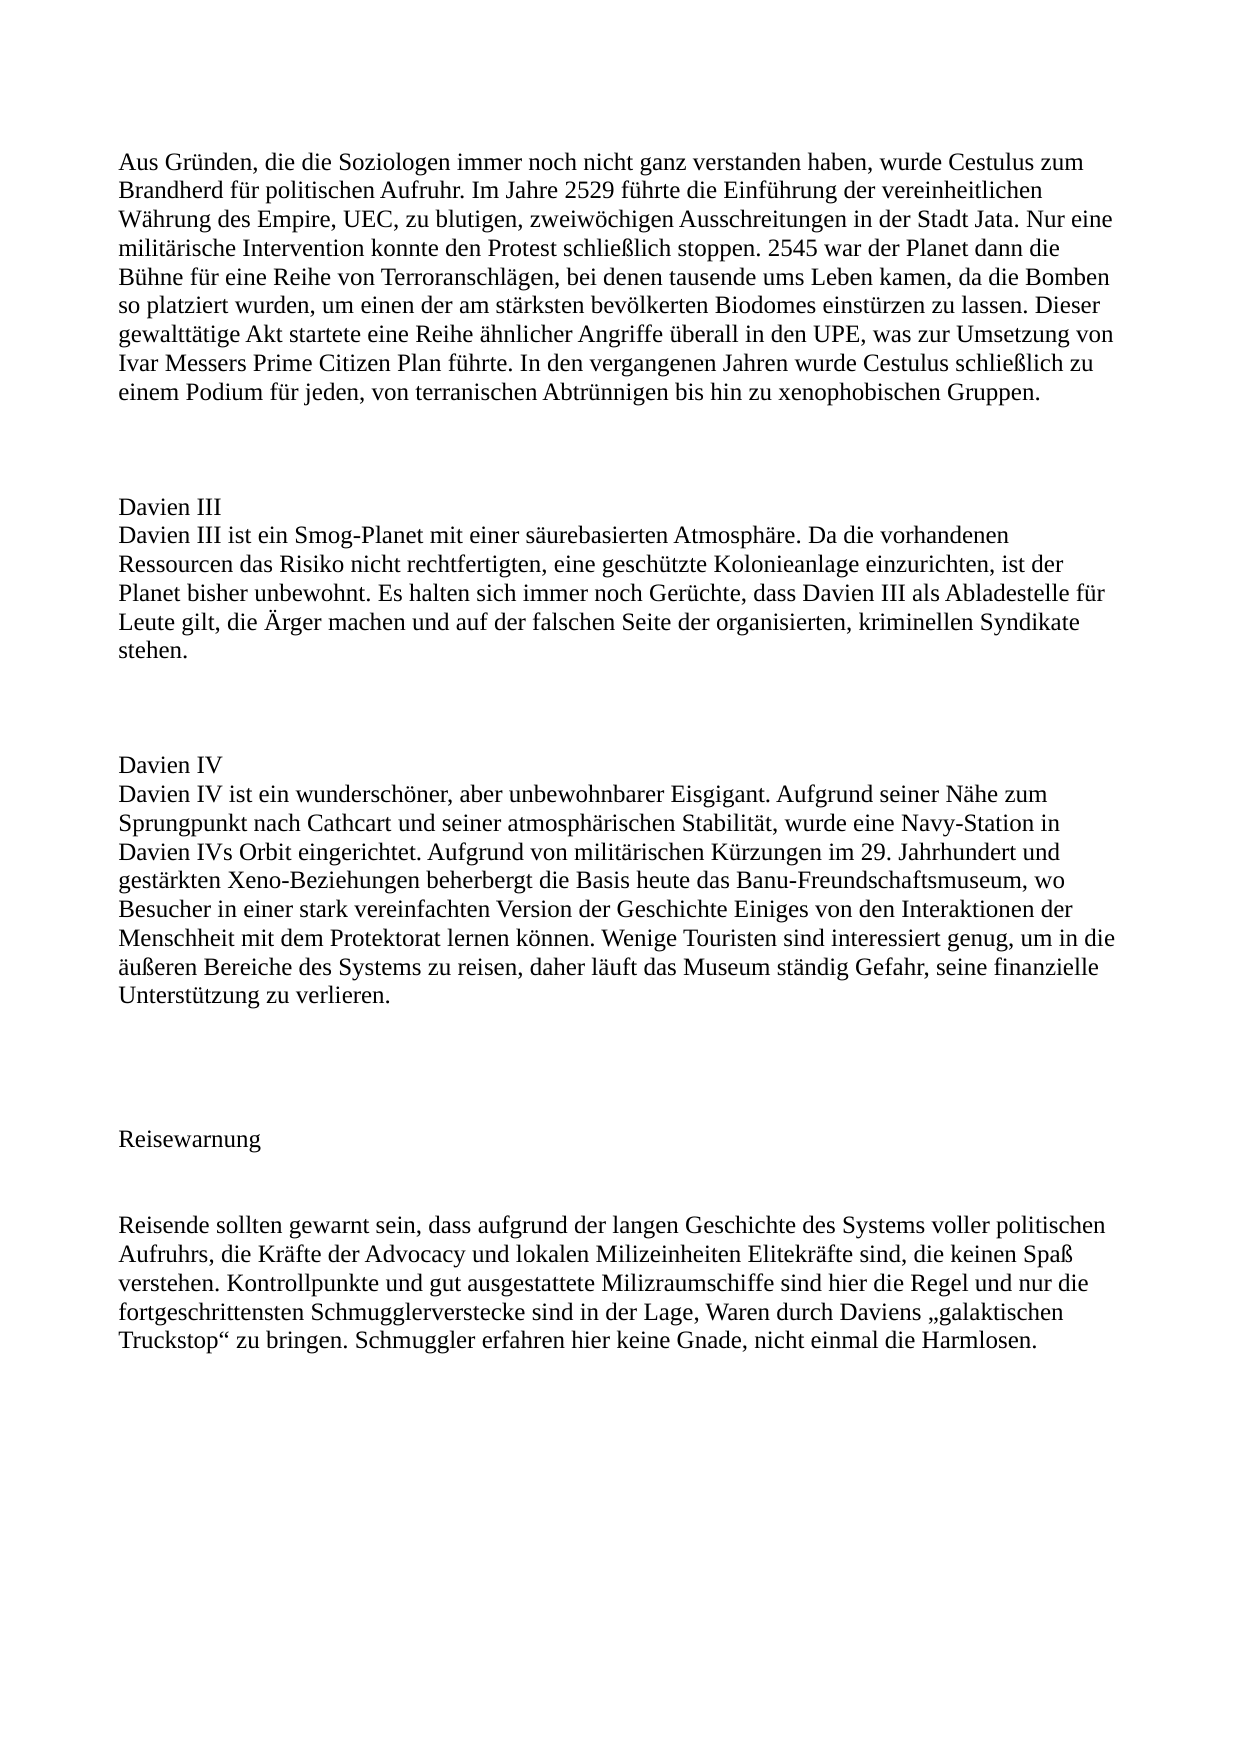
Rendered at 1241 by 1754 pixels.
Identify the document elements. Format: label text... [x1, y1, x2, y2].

text Davien III ist ein Smog-Planet mit einer säurebasierten Atmosphäre. Da die vorhandenen Ressourcen das Risiko nicht rechtfertigten, eine geschützte Kolonieanlage einzurichten, ist der Planet bisher unbewohnt. Es halten sich immer noch Gerüchte, dass Davien III als Abladestelle für Leute gilt, die Ärger machen und auf der falschen Seite der organisierten, kriminellen Syndikate stehen. [118, 521, 1122, 664]
text Aus Gründen, die die Soziologen immer noch nicht ganz verstanden haben, wurde Cestulus zum Brandherd für politischen Aufruhr. Im Jahre 2529 führte die Einführung der vereinheitlichen Währung des Empire, UEC, zu blutigen, zweiwöchigen Ausschreitungen in der Stadt Jata. Nur eine militärische Intervention konnte den Protest schließlich stoppen. 2545 war der Planet dann die Bühne für eine Reihe von Terroranschlägen, bei denen tausende ums Leben kamen, da die Bomben so platziert wurden, um einen der am stärksten bevölkerten Biodomes einstürzen zu lassen. Dieser gewalttätige Akt startete eine Reihe ähnlicher Angriffe überall in den UPE, was zur Umsetzung von Ivar Messers Prime Citizen Plan führte. In den vergangenen Jahren wurde Cestulus schließlich zu einem Podium für jeden, von terranischen Abtrünnigen bis hin zu xenophobischen Gruppen. [118, 147, 1122, 406]
text Davien IV ist ein wunderschöner, aber unbewohnbarer Eisgigant. Aufgrund seiner Nähe zum Sprungpunkt nach Cathcart und seiner atmosphärischen Stabilität, wurde eine Navy-Station in Davien IVs Orbit eingerichtet. Aufgrund von militärischen Kürzungen im 29. Jahrhundert und gestärkten Xeno-Beziehungen beherbergt die Basis heute das Banu-Freundschaftsmuseum, wo Besucher in einer stark vereinfachten Version der Geschichte Einiges von den Interaktionen der Menschheit mit dem Protektorat lernen können. Wenige Touristen sind interessiert genug, um in die äußeren Bereiche des Systems zu reisen, daher läuft das Museum ständig Gefahr, seine finanzielle Unterstützung zu verlieren. [118, 779, 1122, 1009]
text Reisewarnung [118, 1124, 1122, 1153]
text Davien IV [118, 751, 1122, 779]
text Reisende sollten gewarnt sein, dass aufgrund der langen Geschichte des Systems voller politischen Aufruhrs, die Kräfte der Advocacy und lokalen Milizeinheiten Elitekräfte sind, die keinen Spaß verstehen. Kontrollpunkte und gut ausgestattete Milizraumschiffe sind hier die Regel und nur die fortgeschrittensten Schmugglerverstecke sind in der Lage, Waren durch Daviens „galaktischen Truckstop“ zu bringen. Schmuggler erfahren hier keine Gnade, nicht einmal die Harmlosen. [118, 1211, 1122, 1354]
text Davien III [118, 492, 1122, 521]
